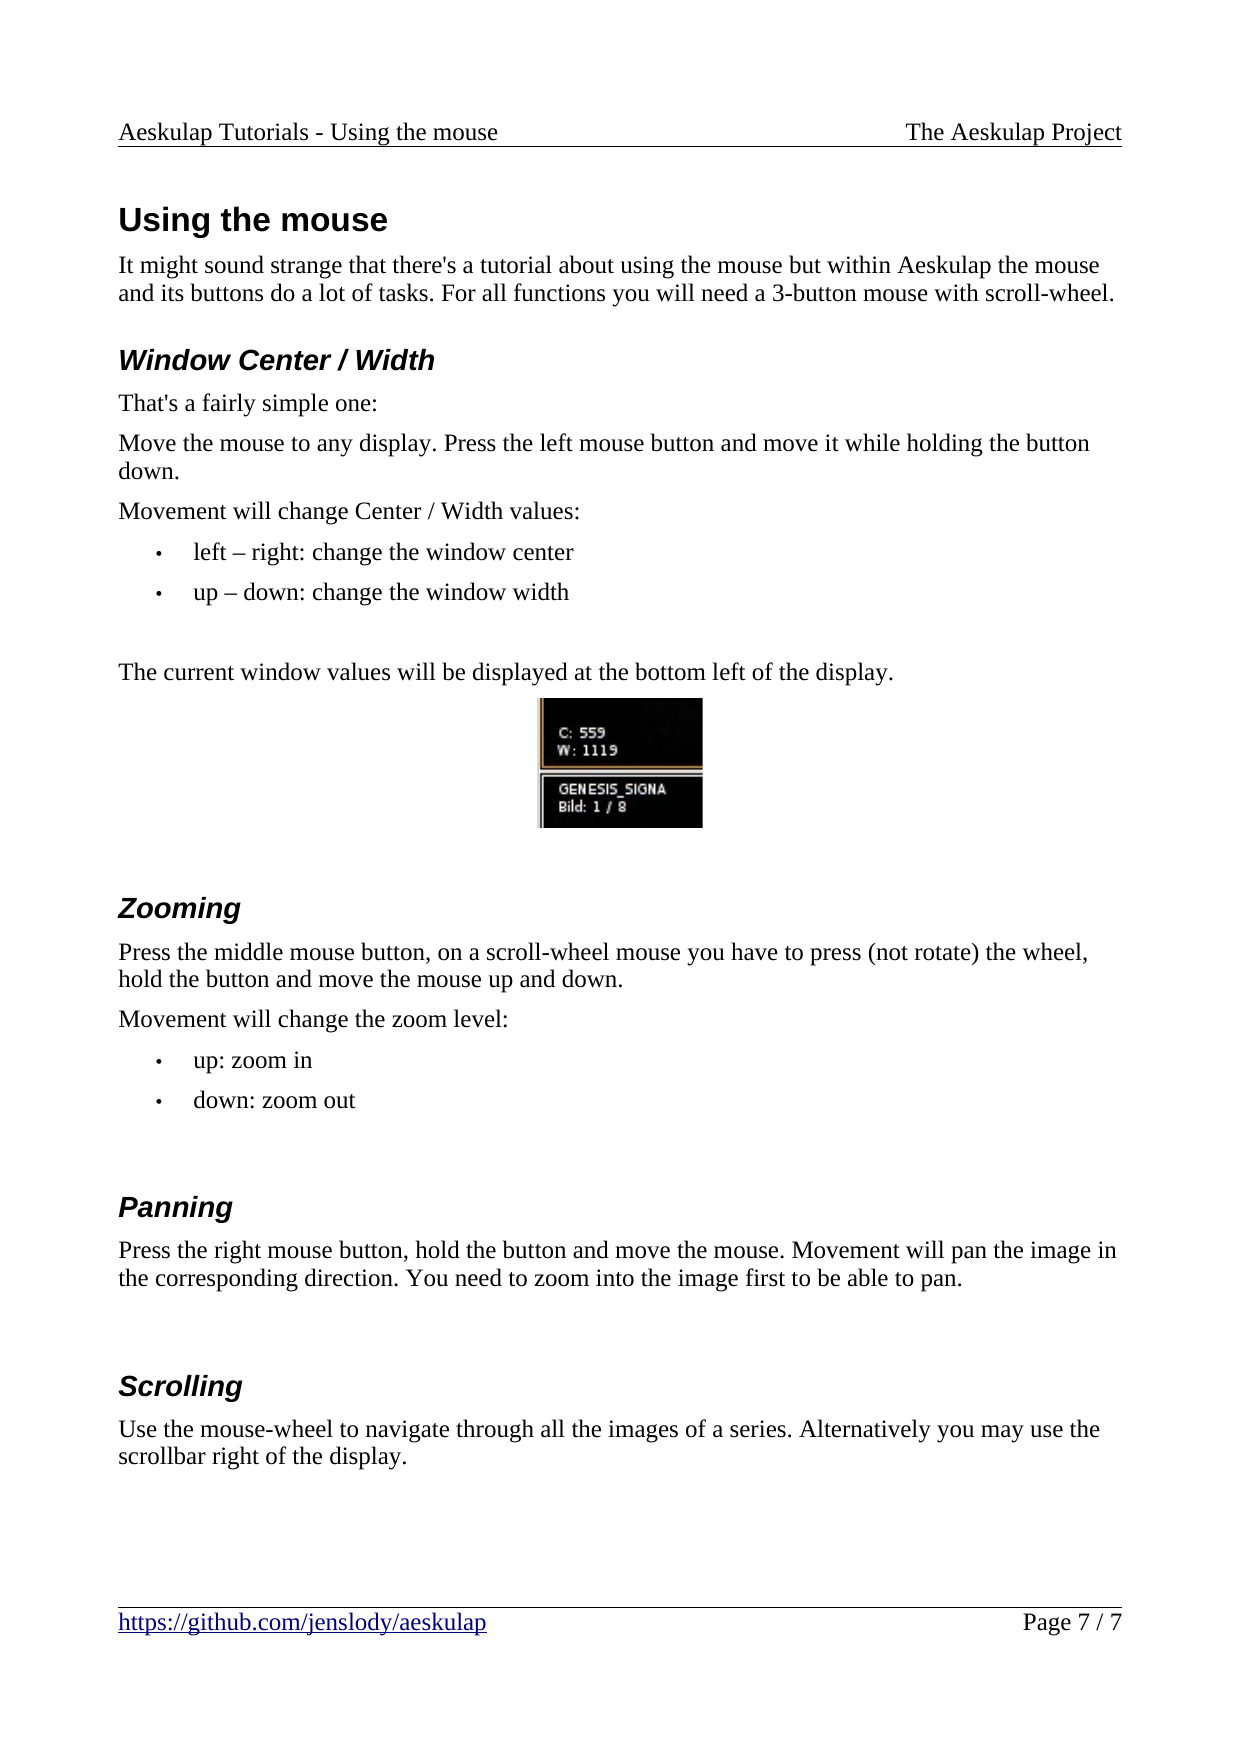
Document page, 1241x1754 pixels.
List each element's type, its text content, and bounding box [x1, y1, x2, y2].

subtitle Scrolling [118, 1369, 1122, 1402]
text Press the right mouse button, hold the button and move the mouse. Movement will pan the image in the corresponding direction. You need to zoom into the image first to be able to pan. [118, 1236, 1122, 1292]
list left – right: change the window center [156, 538, 1122, 565]
text Movement will change Center / Width values: [118, 497, 1122, 525]
subtitle Using the mouse [118, 201, 1122, 239]
subtitle Zooming [118, 892, 1122, 925]
text Move the mouse to any display. Press the left mouse button and move it while holding the button down. [118, 429, 1122, 485]
text Use the mouse-wheel to navigate through all the images of a series. Alternatively you may use the scrollbar right of the display. [118, 1415, 1122, 1470]
list up – down: change the window width [156, 578, 1122, 606]
list down: zoom out [156, 1086, 1122, 1114]
list up: zoom in [156, 1046, 1122, 1073]
text Press the middle mouse button, on a scroll-wheel mouse you have to press (not rotate) the wheel, hold the button and move the mouse up and down. [118, 938, 1122, 993]
text The current window values will be displayed at the bottom left of the display. [118, 658, 1122, 686]
text That's a fairly simple one: [118, 389, 1122, 417]
subtitle Window Center / Width [118, 344, 1122, 377]
text Movement will change the zoom level: [118, 1006, 1122, 1033]
subtitle Panning [118, 1191, 1122, 1224]
text It might sound strange that there's a tutorial about using the mouse but within Aeskulap the mouse and its buttons do a lot of tasks. For all functions you will need a 3-button mouse with scroll-wheel. [118, 251, 1122, 307]
picture [537, 698, 703, 828]
